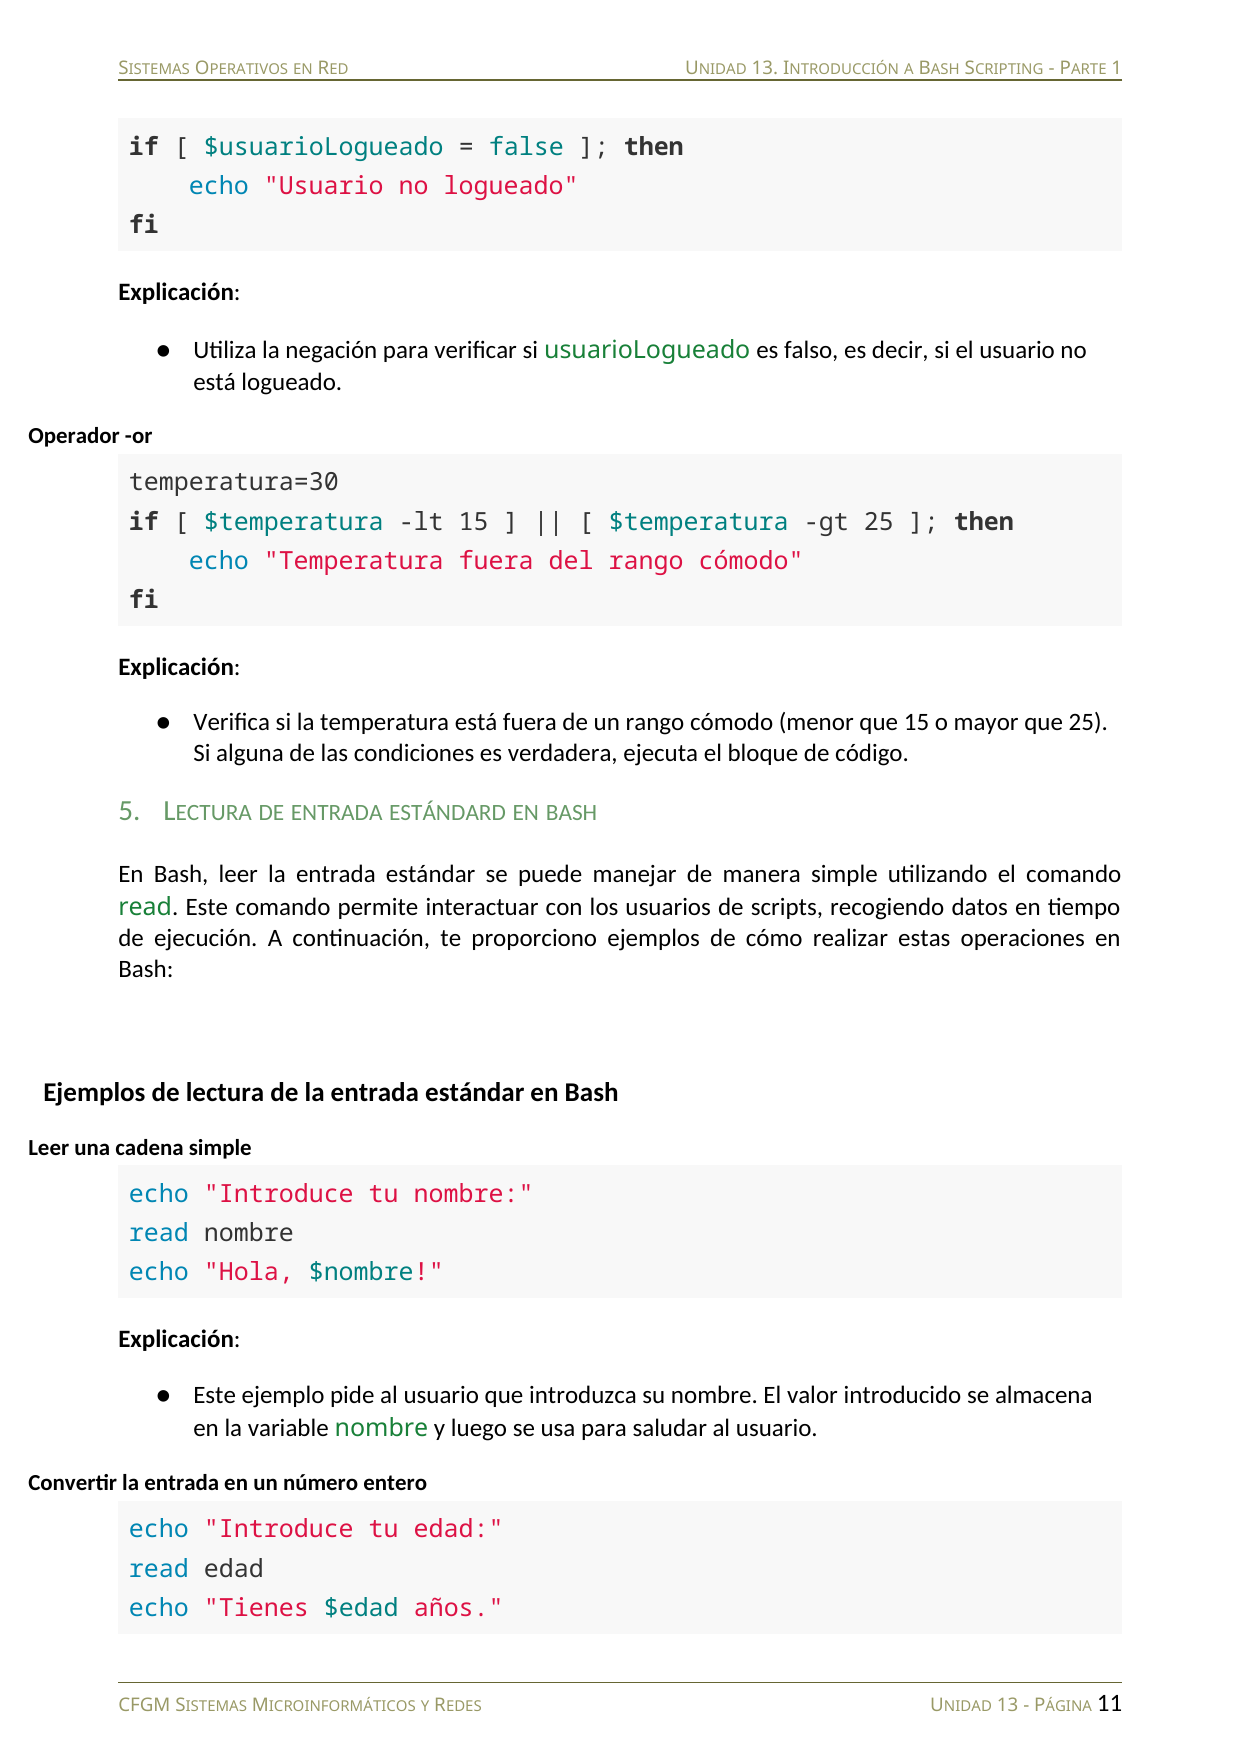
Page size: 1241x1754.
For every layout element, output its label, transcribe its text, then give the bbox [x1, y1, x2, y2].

text Explicación: [118, 276, 1122, 307]
text En Bash, leer la entrada estándar se puede manejar de manera simple utilizando el comando read. Este comando permite interactuar con los usuarios de scripts, recogiendo datos en tiempo de ejecución. A continuación, te proporciono ejemplos de cómo realizar estas operaciones en Bash: [118, 858, 1122, 984]
table_header echo "Introduce tu nombre:" read nombre echo "Hola, $nombre!" [118, 1165, 1122, 1298]
text Explicación: [118, 1323, 1122, 1354]
subtitle Operador -or [28, 421, 1122, 449]
list Utiliza la negación para verificar si usuarioLogueado es falso, es decir, si el usuario no está logueado. [156, 332, 1122, 396]
list Este ejemplo pide al usuario que introduzca su nombre. El valor introducido se almacena en la variable nombre y luego se usa para saludar al usuario. [156, 1379, 1122, 1443]
subtitle Convertir la entrada en un número entero [28, 1468, 1122, 1497]
table_header temperatura=30 if [ $temperatura -lt 15 ] || [ $temperatura -gt 25 ]; then echo "Temperatura fuera del rango cómodo" fi [118, 454, 1122, 626]
table_header if [ $usuarioLogueado = false ]; then echo "Usuario no logueado" fi [118, 118, 1122, 251]
subtitle Lectura de entrada estándard en bash [118, 792, 1122, 828]
list Verifica si la temperatura está fuera de un rango cómodo (menor que 15 o mayor que 25). Si alguna de las condiciones es verdadera, ejecuta el bloque de código. [156, 706, 1122, 767]
table_header echo "Introduce tu edad:" read edad echo "Tienes $edad años." [118, 1501, 1122, 1634]
text Explicación: [118, 651, 1122, 681]
subtitle Ejemplos de lectura de la entrada estándar en Bash [43, 1075, 1122, 1108]
subtitle Leer una cadena simple [28, 1133, 1122, 1161]
